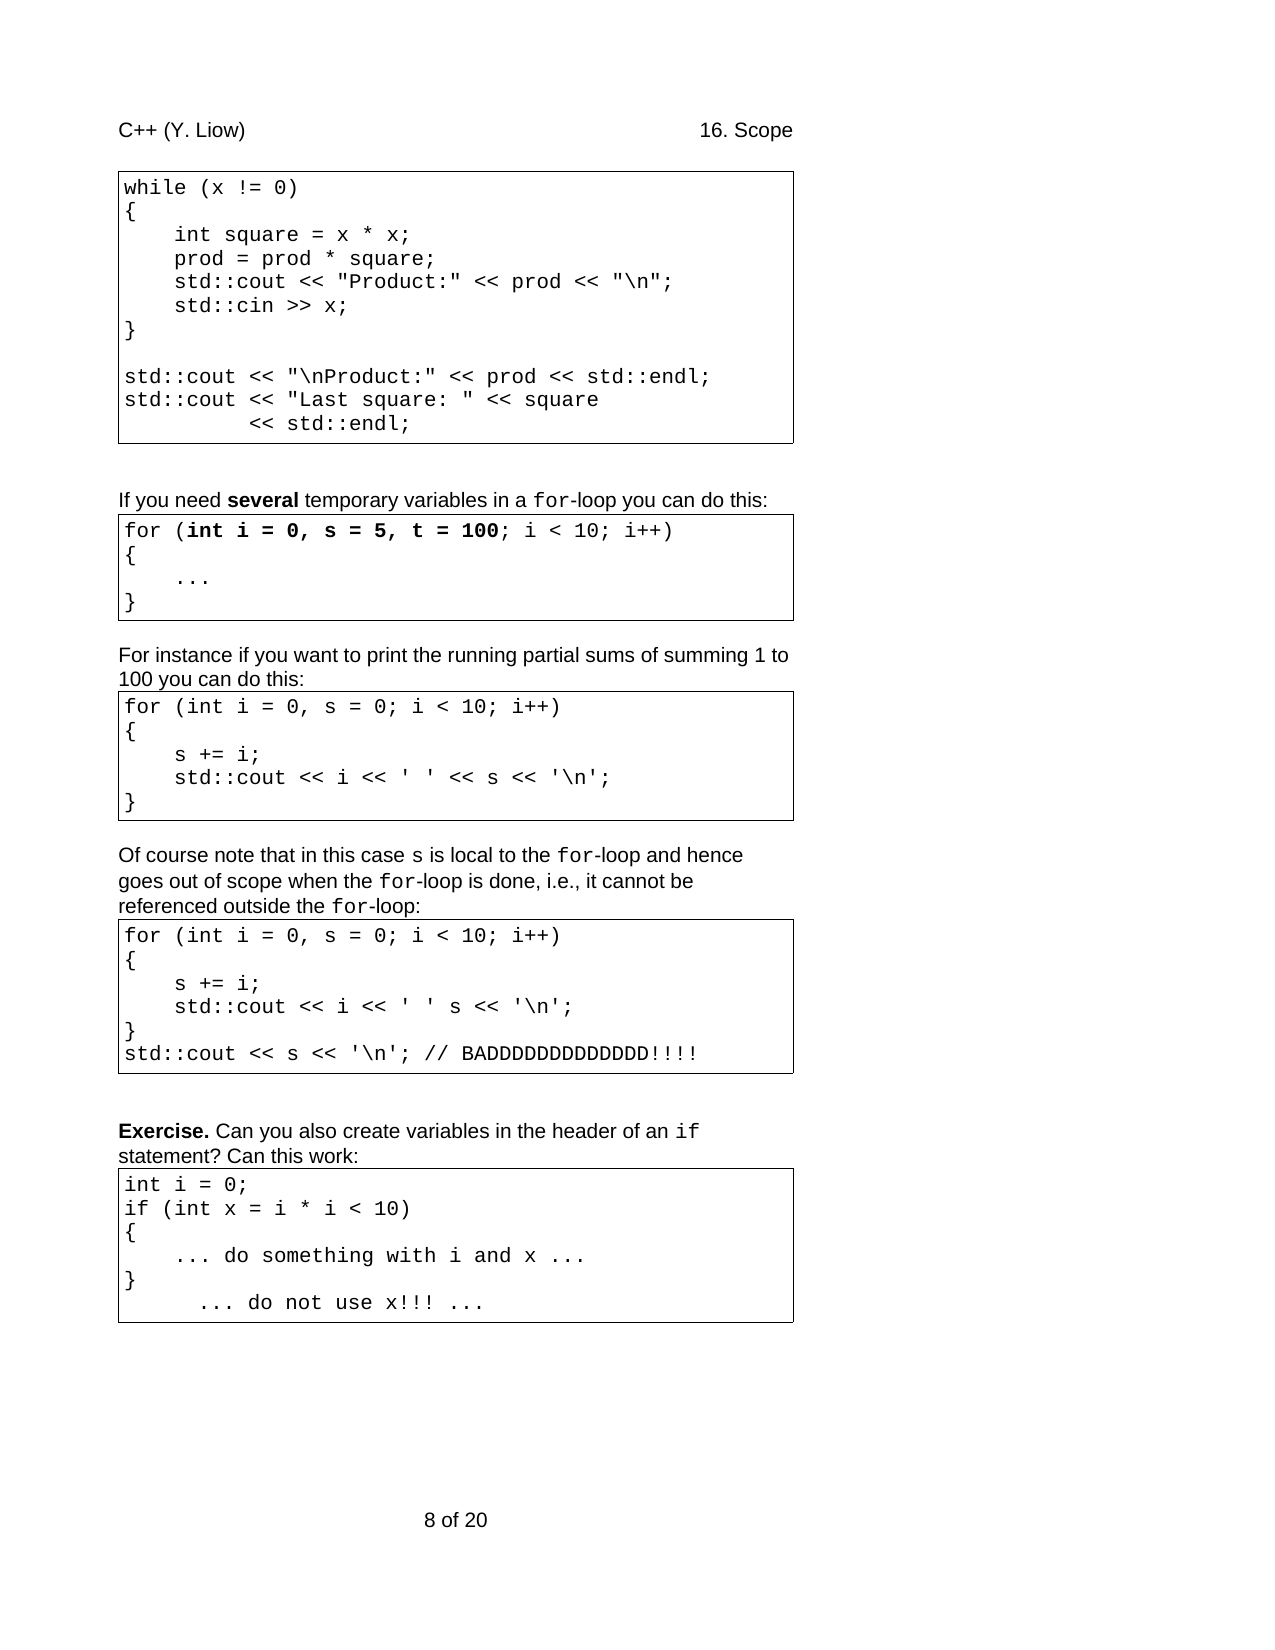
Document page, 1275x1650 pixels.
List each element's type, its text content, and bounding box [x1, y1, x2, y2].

text If you need several temporary variables in a for-loop you can do this: [118, 489, 793, 514]
text For instance if you want to print the running partial sums of summing 1 to 100 you can do this: [118, 644, 793, 691]
text Of course note that in this case s is local to the for-loop and hence goes out of scope when the for-loop is done, i.e., it cannot be referenced outside the for-loop: [118, 844, 793, 919]
table_header int i = 0; if (int x = i * i < 10) { ... do something with i and x ... } ... do not use x!!! ... [119, 1169, 793, 1322]
table_header for (int i = 0, s = 5, t = 100; i < 10; i++) { ... } [119, 515, 793, 620]
table_header for (int i = 0, s = 0; i < 10; i++) { s += i; std::cout << i << ' ' s << '\n'; } std::cout << s << '\n'; // BADDDDDDDDDDDDD!!!! [119, 920, 793, 1073]
text Exercise. Can you also create variables in the header of an if statement? Can this work: [118, 1120, 793, 1168]
table_header for (int i = 0, s = 0; i < 10; i++) { s += i; std::cout << i << ' ' << s << '\n'; } [119, 692, 793, 820]
table_header while (x != 0) { int square = x * x; prod = prod * square; std::cout << "Product:" << prod << "\n"; std::cin >> x; } std::cout << "\nProduct:" << prod << std::endl; std::cout << "Last square: " << square << std::endl; [119, 172, 793, 442]
